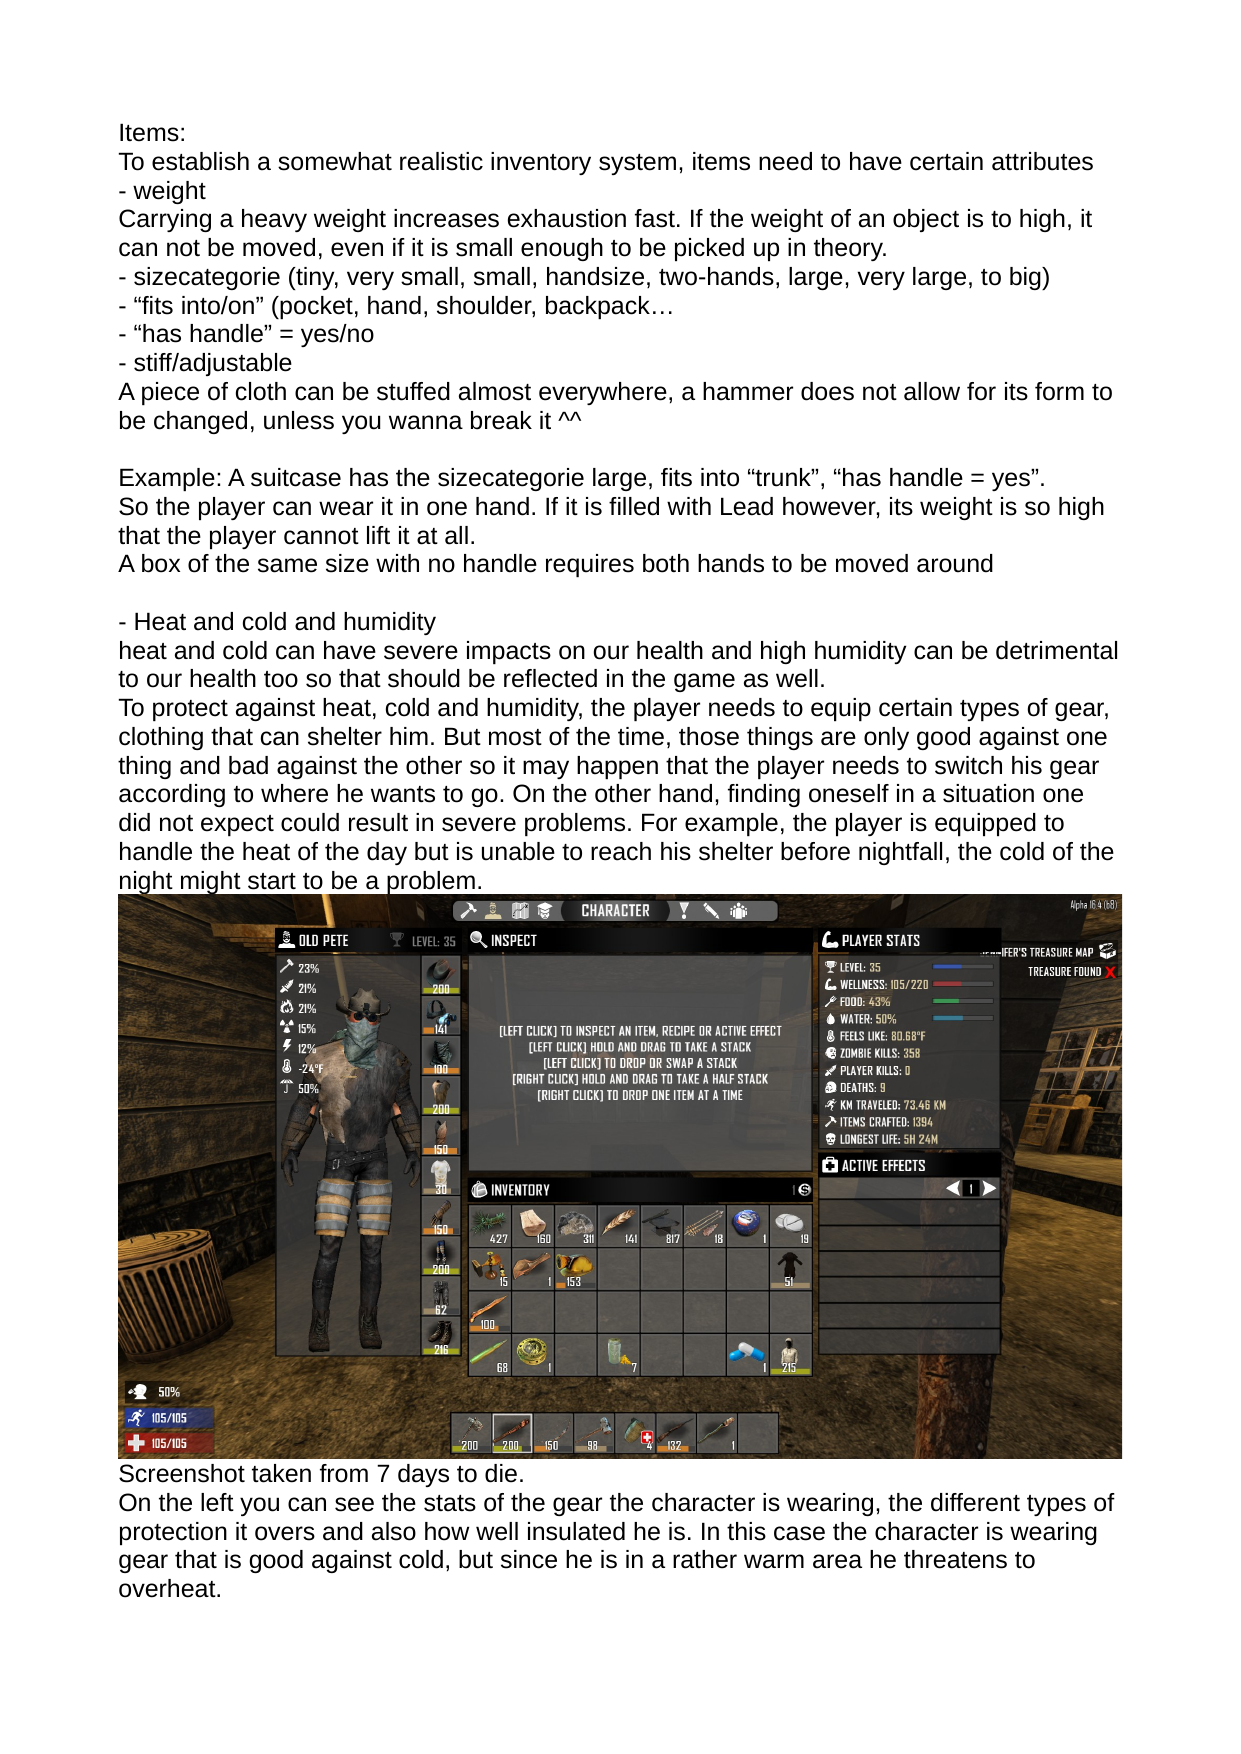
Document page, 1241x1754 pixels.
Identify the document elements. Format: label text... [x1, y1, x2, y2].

text - “has handle” = yes/no [118, 319, 1122, 348]
text To protect against heat, cold and humidity, the player needs to equip certain types of gear, clothing that can shelter him. But most of the time, those things are only good against one thing and bad against the other so it may happen that the player needs to switch his gear according to where he wants to go. On the other hand, finding oneself in a situation one did not expect could result in severe problems. For example, the player is equipped to handle the heat of the day but is unable to reach his shelter before nightfall, the cold of the night might start to be a problem. [118, 693, 1122, 894]
picture [118, 894, 1123, 1459]
text - sizecategorie (tiny, very small, small, handsize, two-hands, large, very large, to big) [118, 262, 1122, 291]
text - “fits into/on” (pocket, hand, shoulder, backpack… [118, 291, 1122, 319]
text Screenshot taken from 7 days to die. [118, 1459, 1122, 1488]
text On the left you can see the stats of the gear the character is wearing, the different types of protection it overs and also how well insulated he is. In this case the character is wearing gear that is good against cold, but since he is in a rather warm area he threatens to overheat. [118, 1488, 1122, 1603]
text So the player can wear it in one hand. If it is filled with Lead however, its weight is so high that the player cannot lift it at all. [118, 492, 1122, 549]
text Example: A suitcase has the sizecategorie large, fits into “trunk”, “has handle = yes”. [118, 463, 1122, 492]
text Items: [118, 118, 1122, 147]
text To establish a somewhat realistic inventory system, items need to have certain attributes [118, 147, 1122, 176]
text - stiff/adjustable [118, 348, 1122, 377]
text - weight [118, 176, 1122, 204]
text - Heat and cold and humidity [118, 607, 1122, 636]
text Carrying a heavy weight increases exhaustion fast. If the weight of an object is to high, it can not be moved, even if it is small enough to be picked up in theory. [118, 204, 1122, 262]
text A box of the same size with no handle requires both hands to be moved around [118, 549, 1122, 578]
text A piece of cloth can be stuffed almost everywhere, a hammer does not allow for its form to be changed, unless you wanna break it ^^ [118, 377, 1122, 434]
text heat and cold can have severe impacts on our health and high humidity can be detrimental to our health too so that should be reflected in the game as well. [118, 636, 1122, 693]
